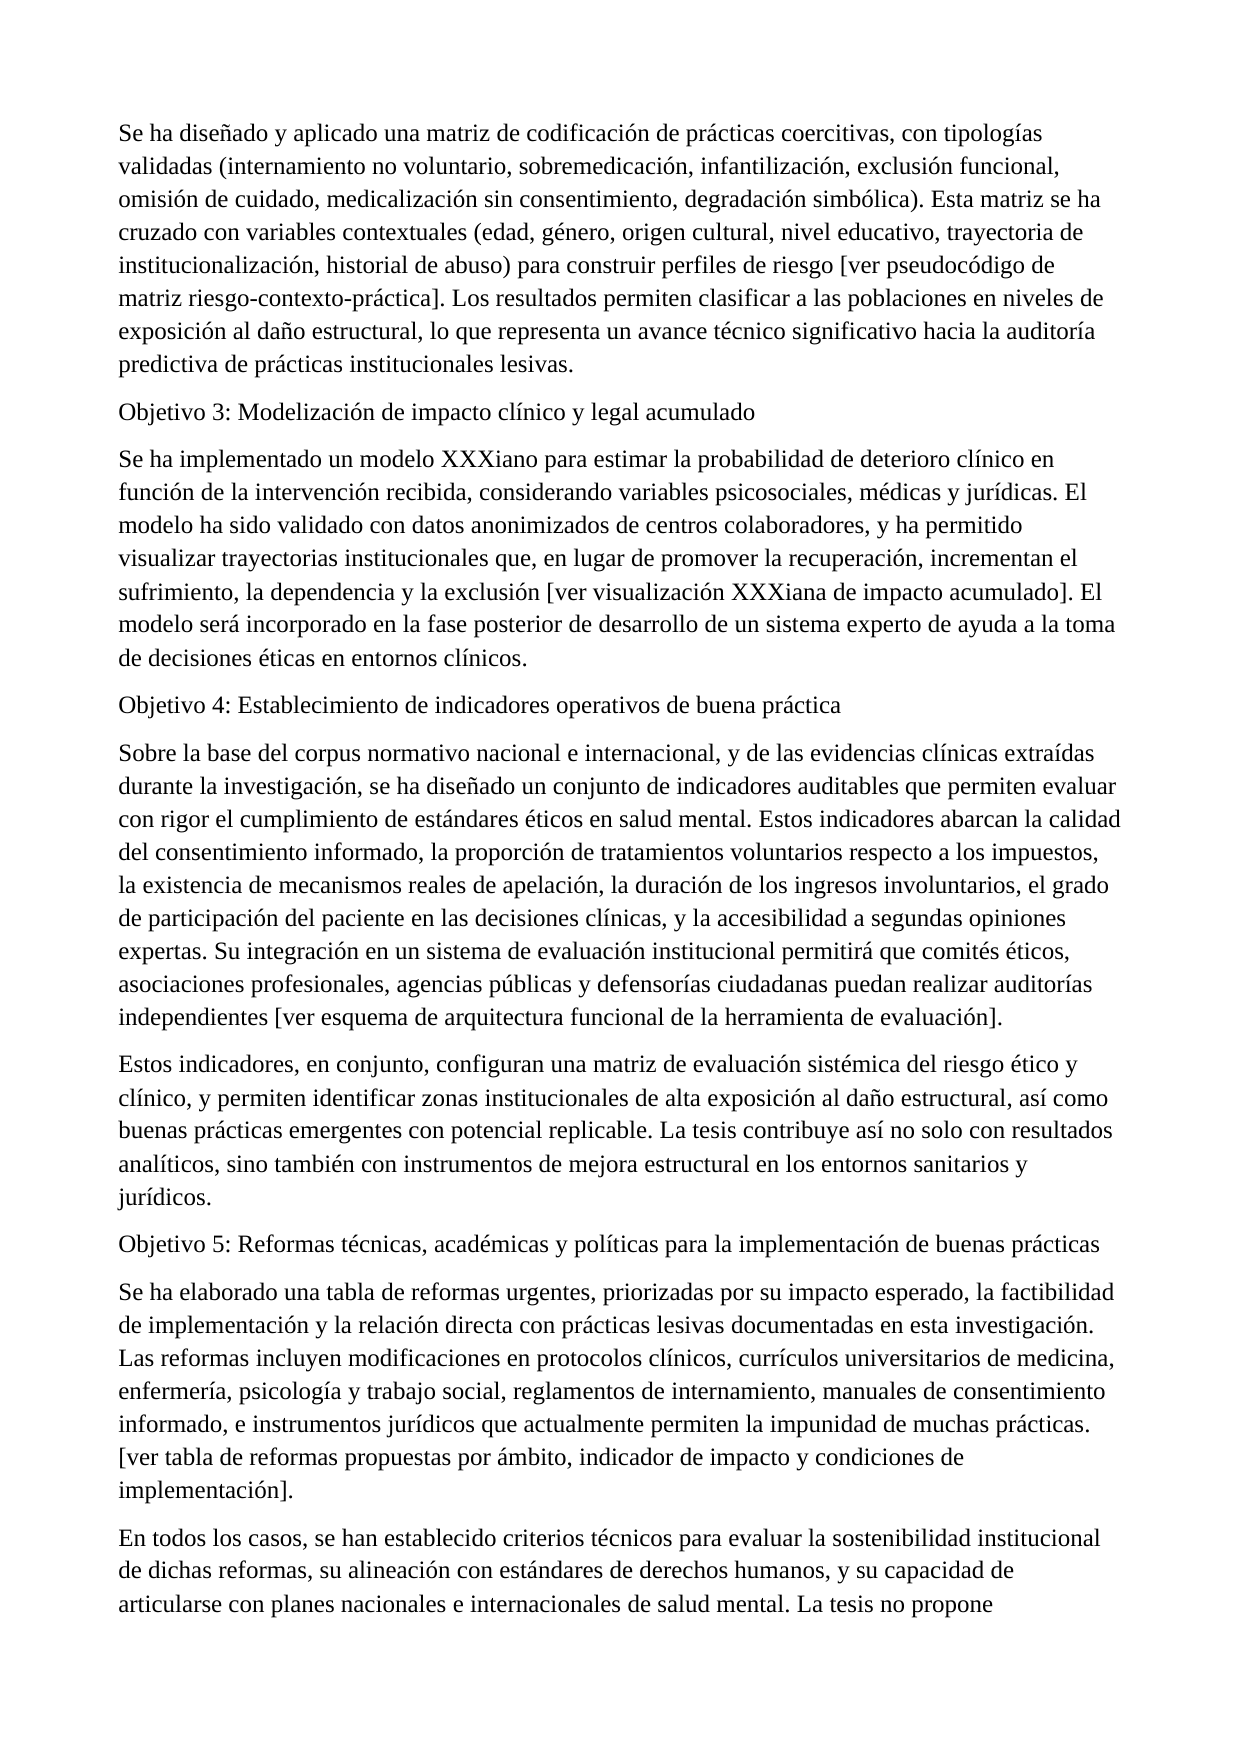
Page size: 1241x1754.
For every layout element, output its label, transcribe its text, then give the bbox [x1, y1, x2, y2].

text Objetivo 4: Establecimiento de indicadores operativos de buena práctica [118, 690, 1122, 719]
text Sobre la base del corpus normativo nacional e internacional, y de las evidencias clínicas extraídas durante la investigación, se ha diseñado un conjunto de indicadores auditables que permiten evaluar con rigor el cumplimiento de estándares éticos en salud mental. Estos indicadores abarcan la calidad del consentimiento informado, la proporción de tratamientos voluntarios respecto a los impuestos, la existencia de mecanismos reales de apelación, la duración de los ingresos involuntarios, el grado de participación del paciente en las decisiones clínicas, y la accesibilidad a segundas opiniones expertas. Su integración en un sistema de evaluación institucional permitirá que comités éticos, asociaciones profesionales, agencias públicas y defensorías ciudadanas puedan realizar auditorías independientes [ver esquema de arquitectura funcional de la herramienta de evaluación]. [118, 738, 1122, 1031]
text Se ha diseñado y aplicado una matriz de codificación de prácticas coercitivas, con tipologías validadas (internamiento no voluntario, sobremedicación, infantilización, exclusión funcional, omisión de cuidado, medicalización sin consentimiento, degradación simbólica). Esta matriz se ha cruzado con variables contextuales (edad, género, origen cultural, nivel educativo, trayectoria de institucionalización, historial de abuso) para construir perfiles de riesgo [ver pseudocódigo de matriz riesgo-contexto-práctica]. Los resultados permiten clasificar a las poblaciones en niveles de exposición al daño estructural, lo que representa un avance técnico significativo hacia la auditoría predictiva de prácticas institucionales lesivas. [118, 118, 1122, 378]
text Se ha implementado un modelo XXXiano para estimar la probabilidad de deterioro clínico en función de la intervención recibida, considerando variables psicosociales, médicas y jurídicas. El modelo ha sido validado con datos anonimizados de centros colaboradores, y ha permitido visualizar trayectorias institucionales que, en lugar de promover la recuperación, incrementan el sufrimiento, la dependencia y la exclusión [ver visualización XXXiana de impacto acumulado]. El modelo será incorporado en la fase posterior de desarrollo de un sistema experto de ayuda a la toma de decisiones éticas en entornos clínicos. [118, 444, 1122, 671]
text Objetivo 5: Reformas técnicas, académicas y políticas para la implementación de buenas prácticas [118, 1229, 1122, 1258]
text Objetivo 3: Modelización de impacto clínico y legal acumulado [118, 397, 1122, 426]
text Estos indicadores, en conjunto, configuran una matriz de evaluación sistémica del riesgo ético y clínico, y permiten identificar zonas institucionales de alta exposición al daño estructural, así como buenas prácticas emergentes con potencial replicable. La tesis contribuye así no solo con resultados analíticos, sino también con instrumentos de mejora estructural en los entornos sanitarios y jurídicos. [118, 1049, 1122, 1210]
text En todos los casos, se han establecido criterios técnicos para evaluar la sostenibilidad institucional de dichas reformas, su alineación con estándares de derechos humanos, y su capacidad de articularse con planes nacionales e internacionales de salud mental. La tesis no propone [118, 1523, 1122, 1617]
text Se ha elaborado una tabla de reformas urgentes, priorizadas por su impacto esperado, la factibilidad de implementación y la relación directa con prácticas lesivas documentadas en esta investigación. Las reformas incluyen modificaciones en protocolos clínicos, currículos universitarios de medicina, enfermería, psicología y trabajo social, reglamentos de internamiento, manuales de consentimiento informado, e instrumentos jurídicos que actualmente permiten la impunidad de muchas prácticas. [ver tabla de reformas propuestas por ámbito, indicador de impacto y condiciones de implementación]. [118, 1277, 1122, 1504]
